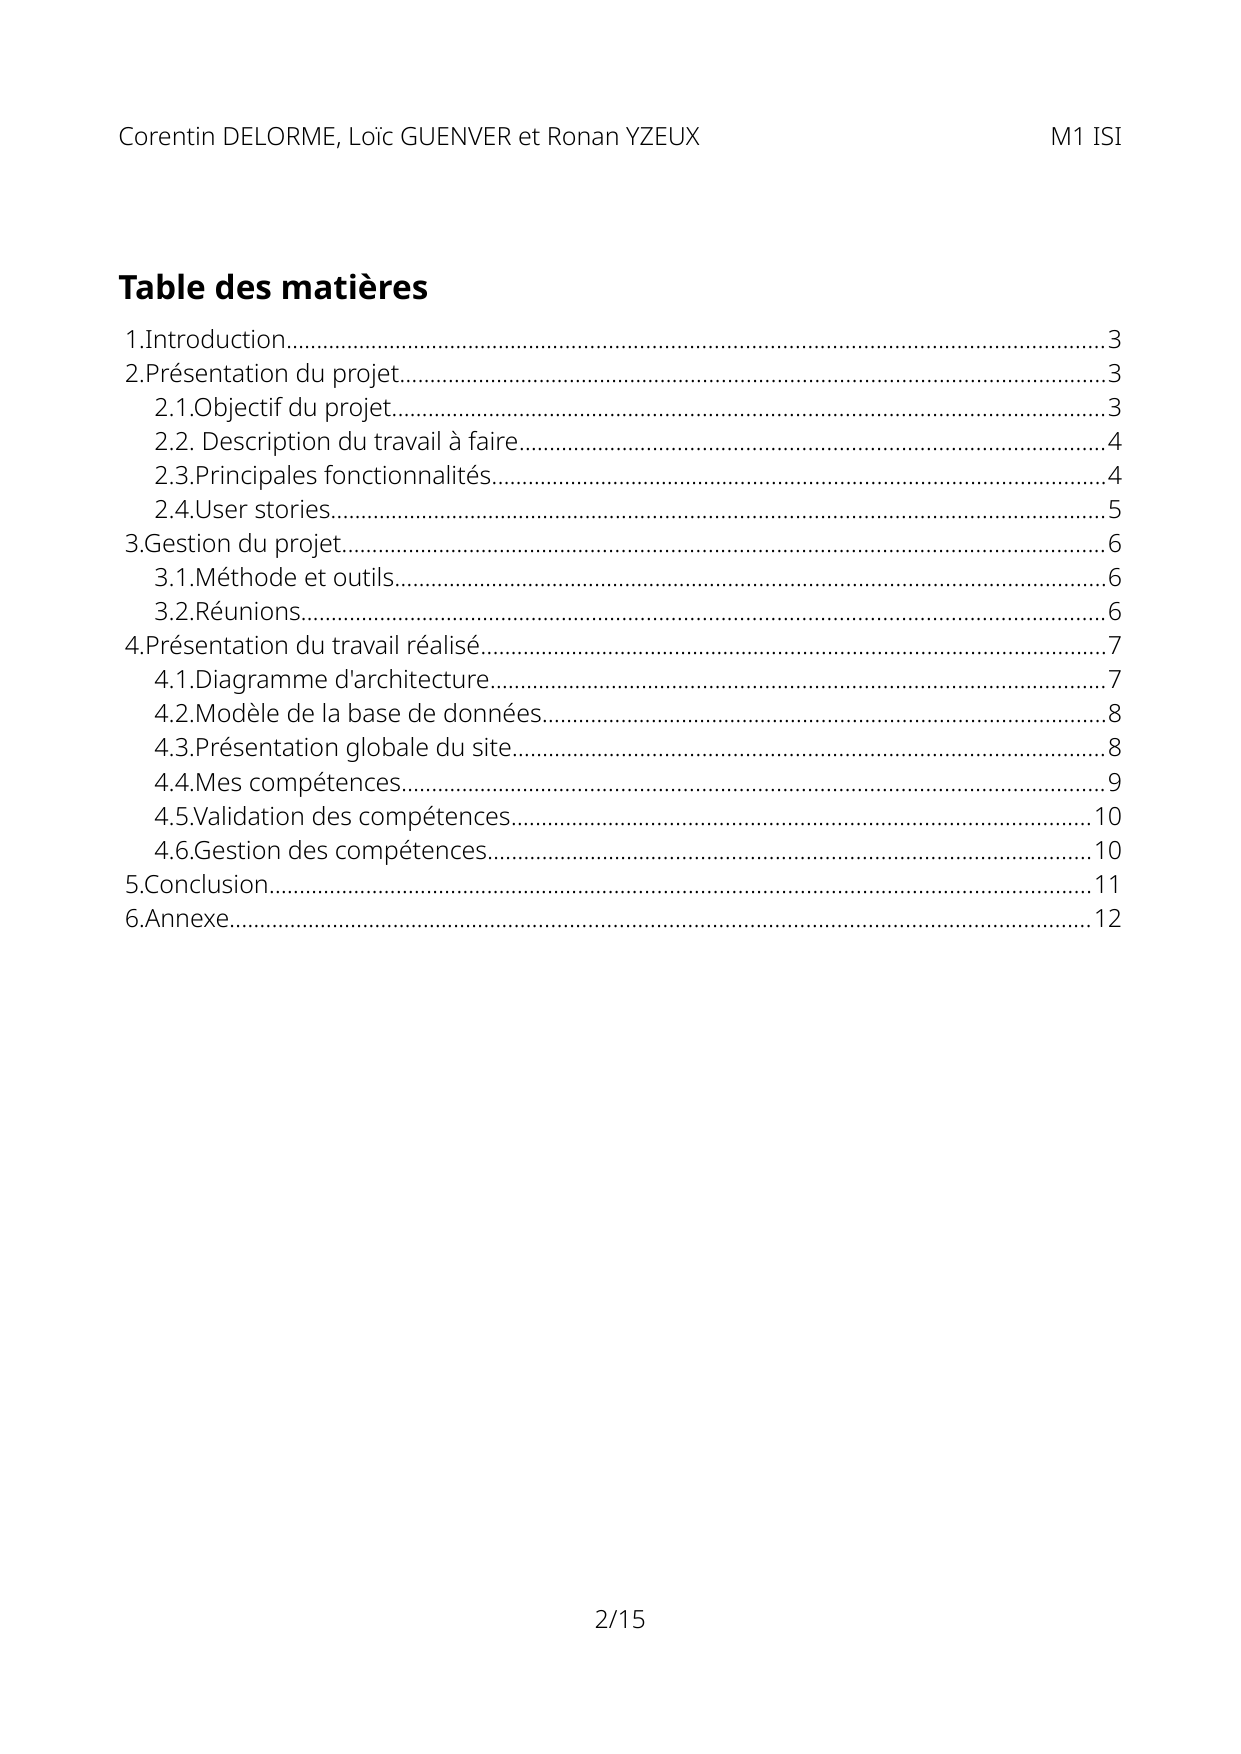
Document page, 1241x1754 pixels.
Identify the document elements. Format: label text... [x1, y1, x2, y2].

text 2.Présentation du projet 3 [118, 355, 1122, 389]
text 4.5.Validation des compétences 10 [148, 798, 1122, 832]
text 5.Conclusion 11 [118, 866, 1122, 900]
text 4.4.Mes compétences 9 [148, 764, 1122, 798]
text 2.1.Objectif du projet 3 [148, 389, 1122, 423]
text 4.1.Diagramme d'architecture 7 [148, 662, 1122, 696]
subtitle Table des matières [118, 263, 1122, 309]
text 4.6.Gestion des compétences 10 [148, 832, 1122, 866]
text 2.4.User stories 5 [148, 492, 1122, 526]
text 4.3.Présentation globale du site 8 [148, 730, 1122, 764]
text 3.2.Réunions 6 [148, 594, 1122, 628]
text 4.2.Modèle de la base de données 8 [148, 696, 1122, 730]
text 4.Présentation du travail réalisé 7 [118, 628, 1122, 662]
text 1.Introduction 3 [118, 321, 1122, 355]
text 3.Gestion du projet 6 [118, 526, 1122, 560]
text 3.1.Méthode et outils 6 [148, 560, 1122, 594]
text 2.2. Description du travail à faire 4 [148, 423, 1122, 458]
text 6.Annexe 12 [118, 900, 1122, 934]
text 2.3.Principales fonctionnalités 4 [148, 458, 1122, 492]
